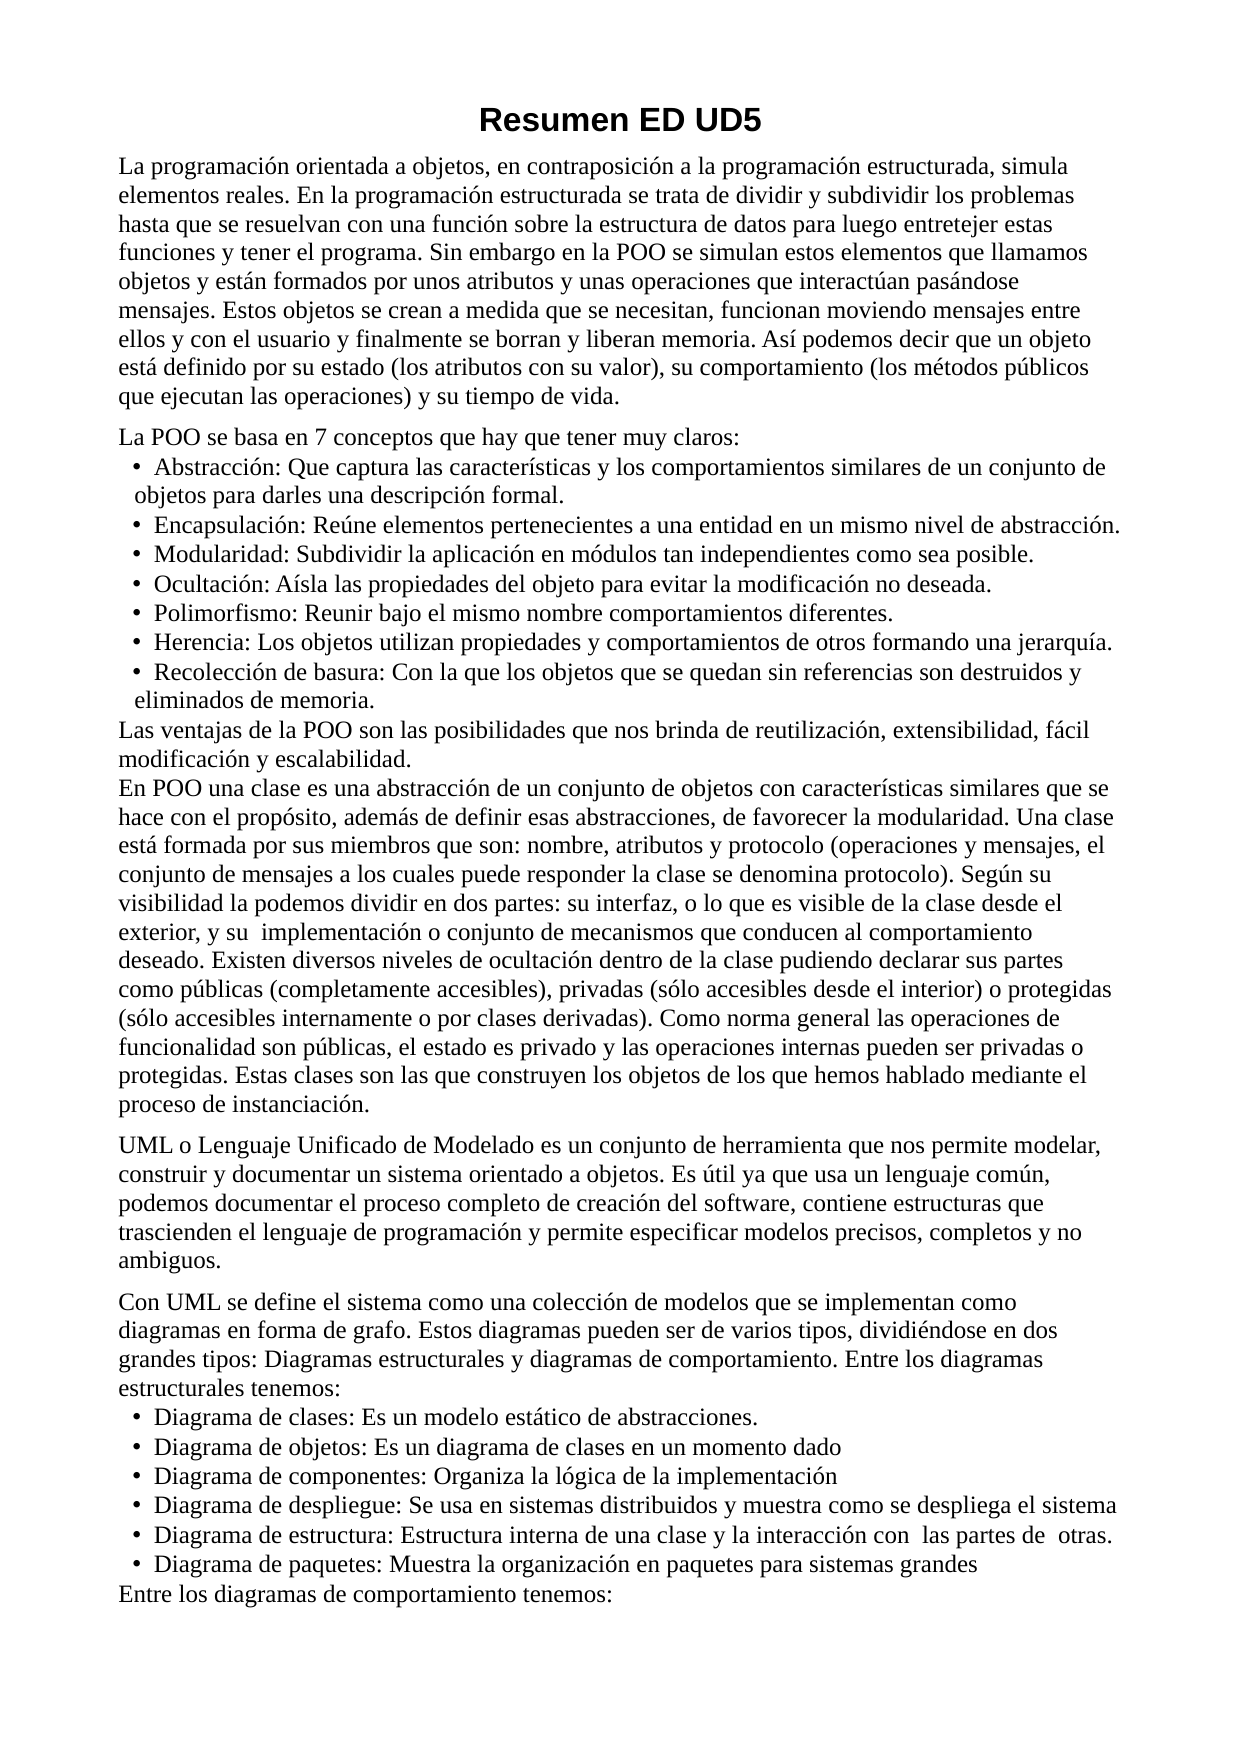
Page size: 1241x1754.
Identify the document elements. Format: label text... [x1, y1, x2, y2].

list Herencia: Los objetos utilizan propiedades y comportamientos de otros formando una jerarquía. [132, 627, 1122, 656]
list Polimorfismo: Reunir bajo el mismo nombre comportamientos diferentes. [132, 598, 1122, 627]
list Diagrama de objetos: Es un diagrama de clases en un momento dado [132, 1432, 1122, 1461]
text En POO una clase es una abstracción de un conjunto de objetos con características similares que se hace con el propósito, además de definir esas abstracciones, de favorecer la modularidad. Una clase está formada por sus miembros que son: nombre, atributos y protocolo (operaciones y mensajes, el conjunto de mensajes a los cuales puede responder la clase se denomina protocolo). Según su visibilidad la podemos dividir en dos partes: su interfaz, o lo que es visible de la clase desde el exterior, y su implementación o conjunto de mecanismos que conducen al comportamiento deseado. Existen diversos niveles de ocultación dentro de la clase pudiendo declarar sus partes como públicas (completamente accesibles), privadas (sólo accesibles desde el interior) o protegidas (sólo accesibles internamente o por clases derivadas). Como norma general las operaciones de funcionalidad son públicas, el estado es privado y las operaciones internas pueden ser privadas o protegidas. Estas clases son las que construyen los objetos de los que hemos hablado mediante el proceso de instanciación. [118, 773, 1122, 1118]
list Diagrama de paquetes: Muestra la organización en paquetes para sistemas grandes [132, 1549, 1122, 1578]
list Diagrama de componentes: Organiza la lógica de la implementación [132, 1461, 1122, 1490]
list Ocultación: Aísla las propiedades del objeto para evitar la modificación no deseada. [132, 569, 1122, 597]
list Recolección de basura: Con la que los objetos que se quedan sin referencias son destruidos y eliminados de memoria. [132, 657, 1122, 714]
list Encapsulación: Reúne elementos pertenecientes a una entidad en un mismo nivel de abstracción. [132, 510, 1122, 539]
text Con UML se define el sistema como una colección de modelos que se implementan como diagramas en forma de grafo. Estos diagramas pueden ser de varios tipos, dividiéndose en dos grandes tipos: Diagramas estructurales y diagramas de comportamiento. Entre los diagramas estructurales tenemos: [118, 1287, 1122, 1402]
list Modularidad: Subdividir la aplicación en módulos tan independientes como sea posible. [132, 539, 1122, 568]
text Las ventajas de la POO son las posibilidades que nos brinda de reutilización, extensibilidad, fácil modificación y escalabilidad. [118, 715, 1122, 772]
text La POO se basa en 7 conceptos que hay que tener muy claros: [118, 422, 1122, 451]
text UML o Lenguaje Unificado de Modelado es un conjunto de herramienta que nos permite modelar, construir y documentar un sistema orientado a objetos. Es útil ya que usa un lenguaje común, podemos documentar el proceso completo de creación del software, contiene estructuras que trascienden el lenguaje de programación y permite especificar modelos precisos, completos y no ambiguos. [118, 1131, 1122, 1274]
subtitle Resumen ED UD5 [118, 100, 1122, 139]
text La programación orientada a objetos, en contraposición a la programación estructurada, simula elementos reales. En la programación estructurada se trata de dividir y subdividir los problemas hasta que se resuelvan con una función sobre la estructura de datos para luego entretejer estas funciones y tener el programa. Sin embargo en la POO se simulan estos elementos que llamamos objetos y están formados por unos atributos y unas operaciones que interactúan pasándose mensajes. Estos objetos se crean a medida que se necesitan, funcionan moviendo mensajes entre ellos y con el usuario y finalmente se borran y liberan memoria. Así podemos decir que un objeto está definido por su estado (los atributos con su valor), su comportamiento (los métodos públicos que ejecutan las operaciones) y su tiempo de vida. [118, 151, 1122, 410]
list Diagrama de clases: Es un modelo estático de abstracciones. [132, 1402, 1122, 1431]
text Entre los diagramas de comportamiento tenemos: [118, 1579, 1122, 1607]
list Diagrama de estructura: Estructura interna de una clase y la interacción con las partes de otras. [132, 1520, 1122, 1549]
list Diagrama de despliegue: Se usa en sistemas distribuidos y muestra como se despliega el sistema [132, 1491, 1122, 1519]
list Abstracción: Que captura las características y los comportamientos similares de un conjunto de objetos para darles una descripción formal. [132, 452, 1122, 509]
